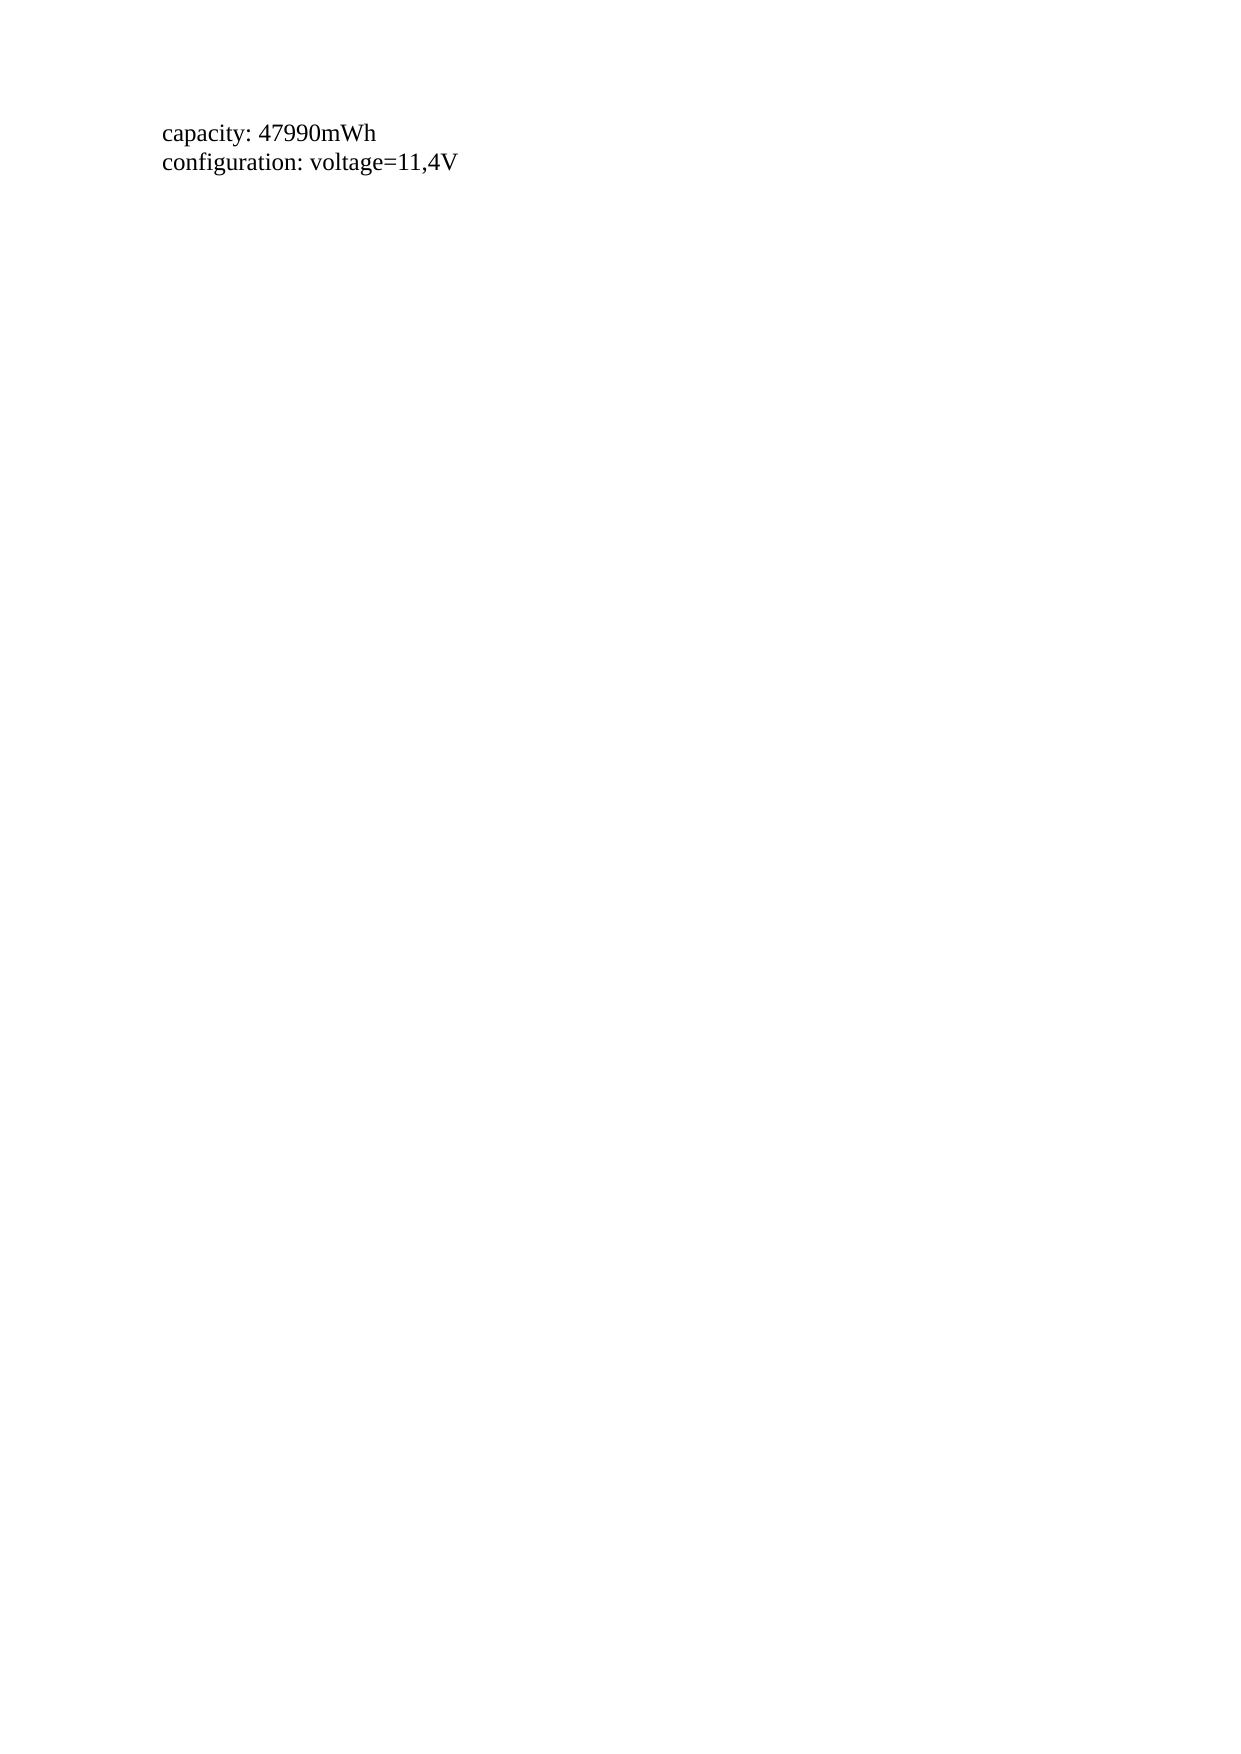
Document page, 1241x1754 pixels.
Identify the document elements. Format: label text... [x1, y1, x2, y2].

text configuration: voltage=11,4V [118, 147, 1122, 176]
text capacity: 47990mWh [118, 118, 1122, 147]
